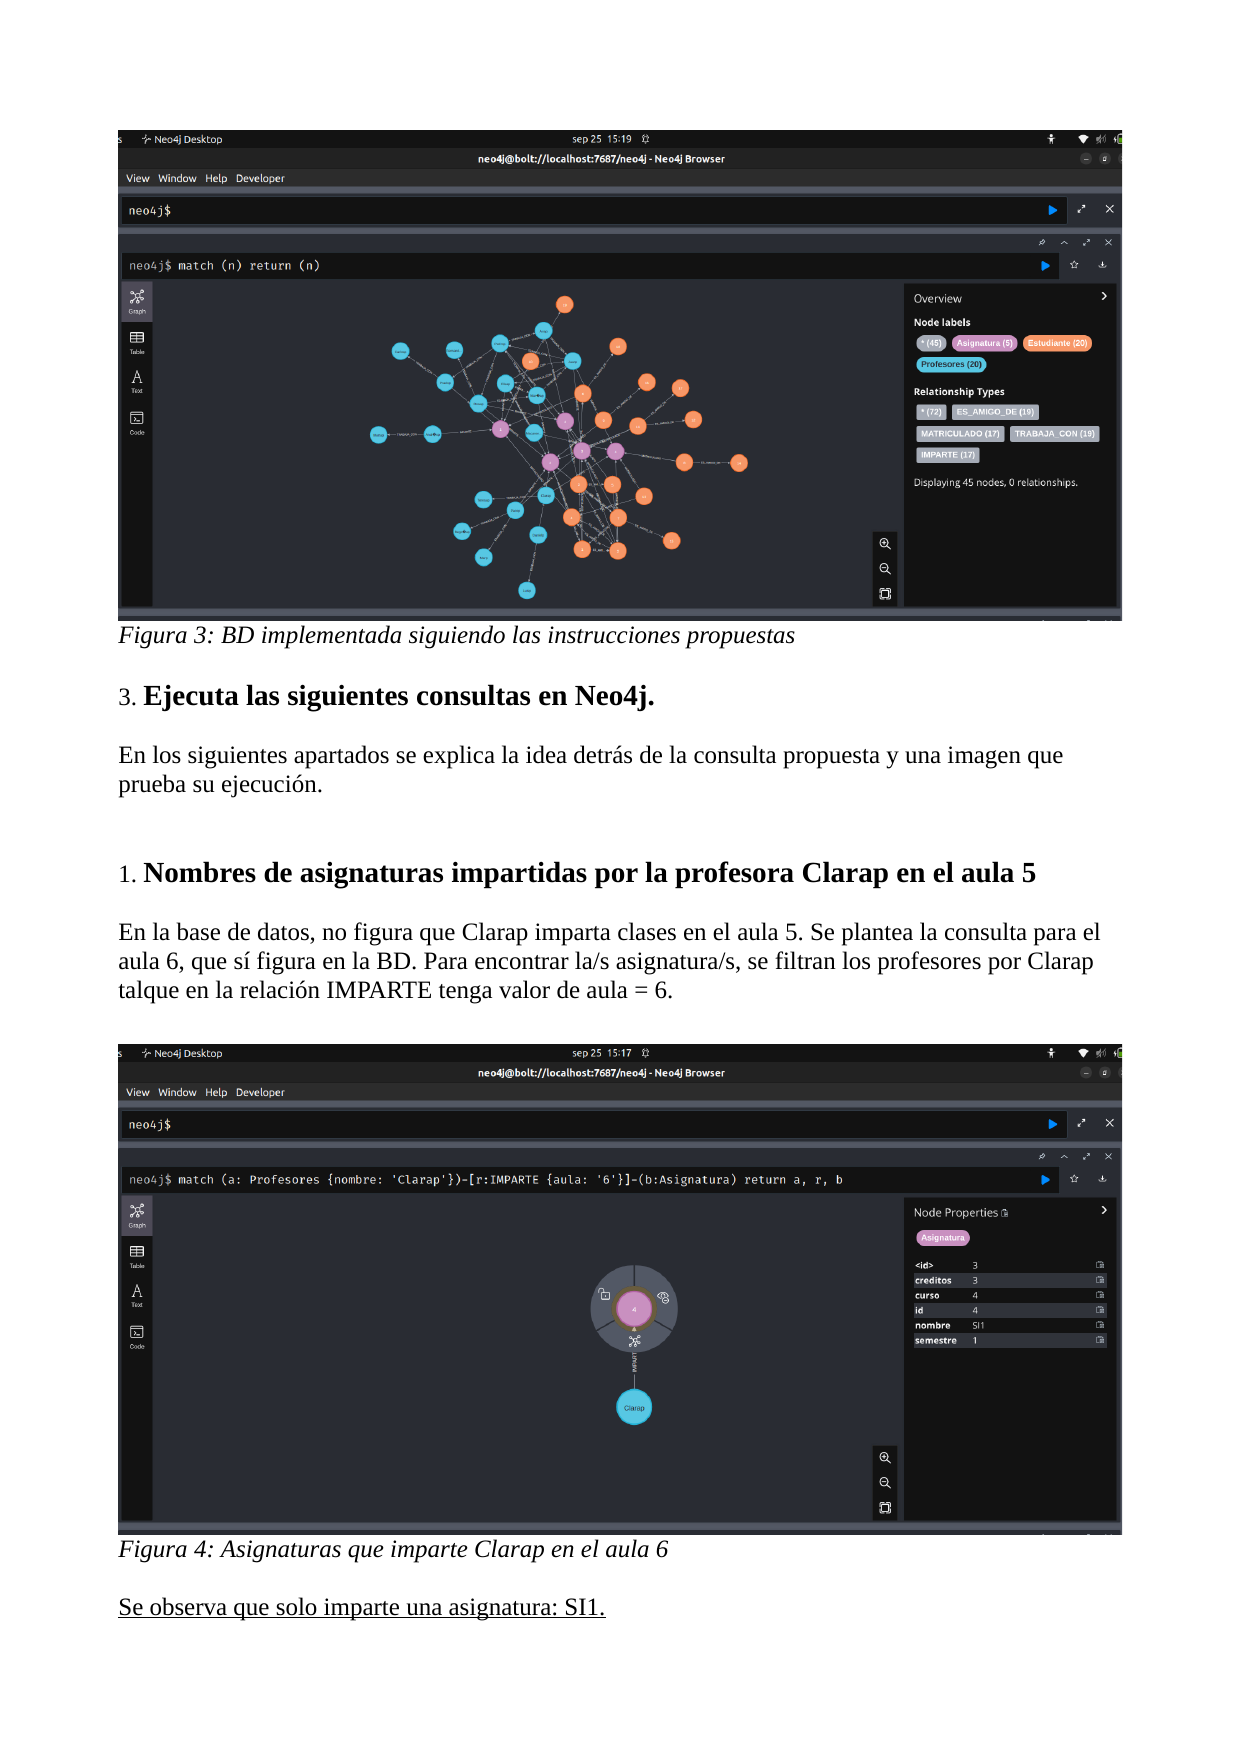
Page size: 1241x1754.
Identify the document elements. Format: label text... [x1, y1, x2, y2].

text 3. Ejecuta las siguientes consultas en Neo4j. [118, 678, 1122, 711]
text En los siguientes apartados se explica la idea detrás de la consulta propuesta y una imagen que prueba su ejecución. [118, 740, 1122, 797]
text Figura 4: Asignaturas que imparte Clarap en el aula 6 [118, 1535, 1122, 1563]
text 1. Nombres de asignaturas impartidas por la profesora Clarap en el aula 5 [118, 855, 1122, 888]
text En la base de datos, no figura que Clarap imparta clases en el aula 5. Se plantea la consulta para el aula 6, que sí figura en la BD. Para encontrar la/s asignatura/s, se filtran los profesores por Clarap talque en la relación IMPARTE tenga valor de aula = 6. [118, 917, 1122, 1003]
text Se observa que solo imparte una asignatura: SI1. [118, 1592, 1122, 1620]
picture [118, 1044, 1123, 1535]
picture [118, 130, 1123, 621]
text Figura 3: BD implementada siguiendo las instrucciones propuestas [118, 621, 1122, 649]
